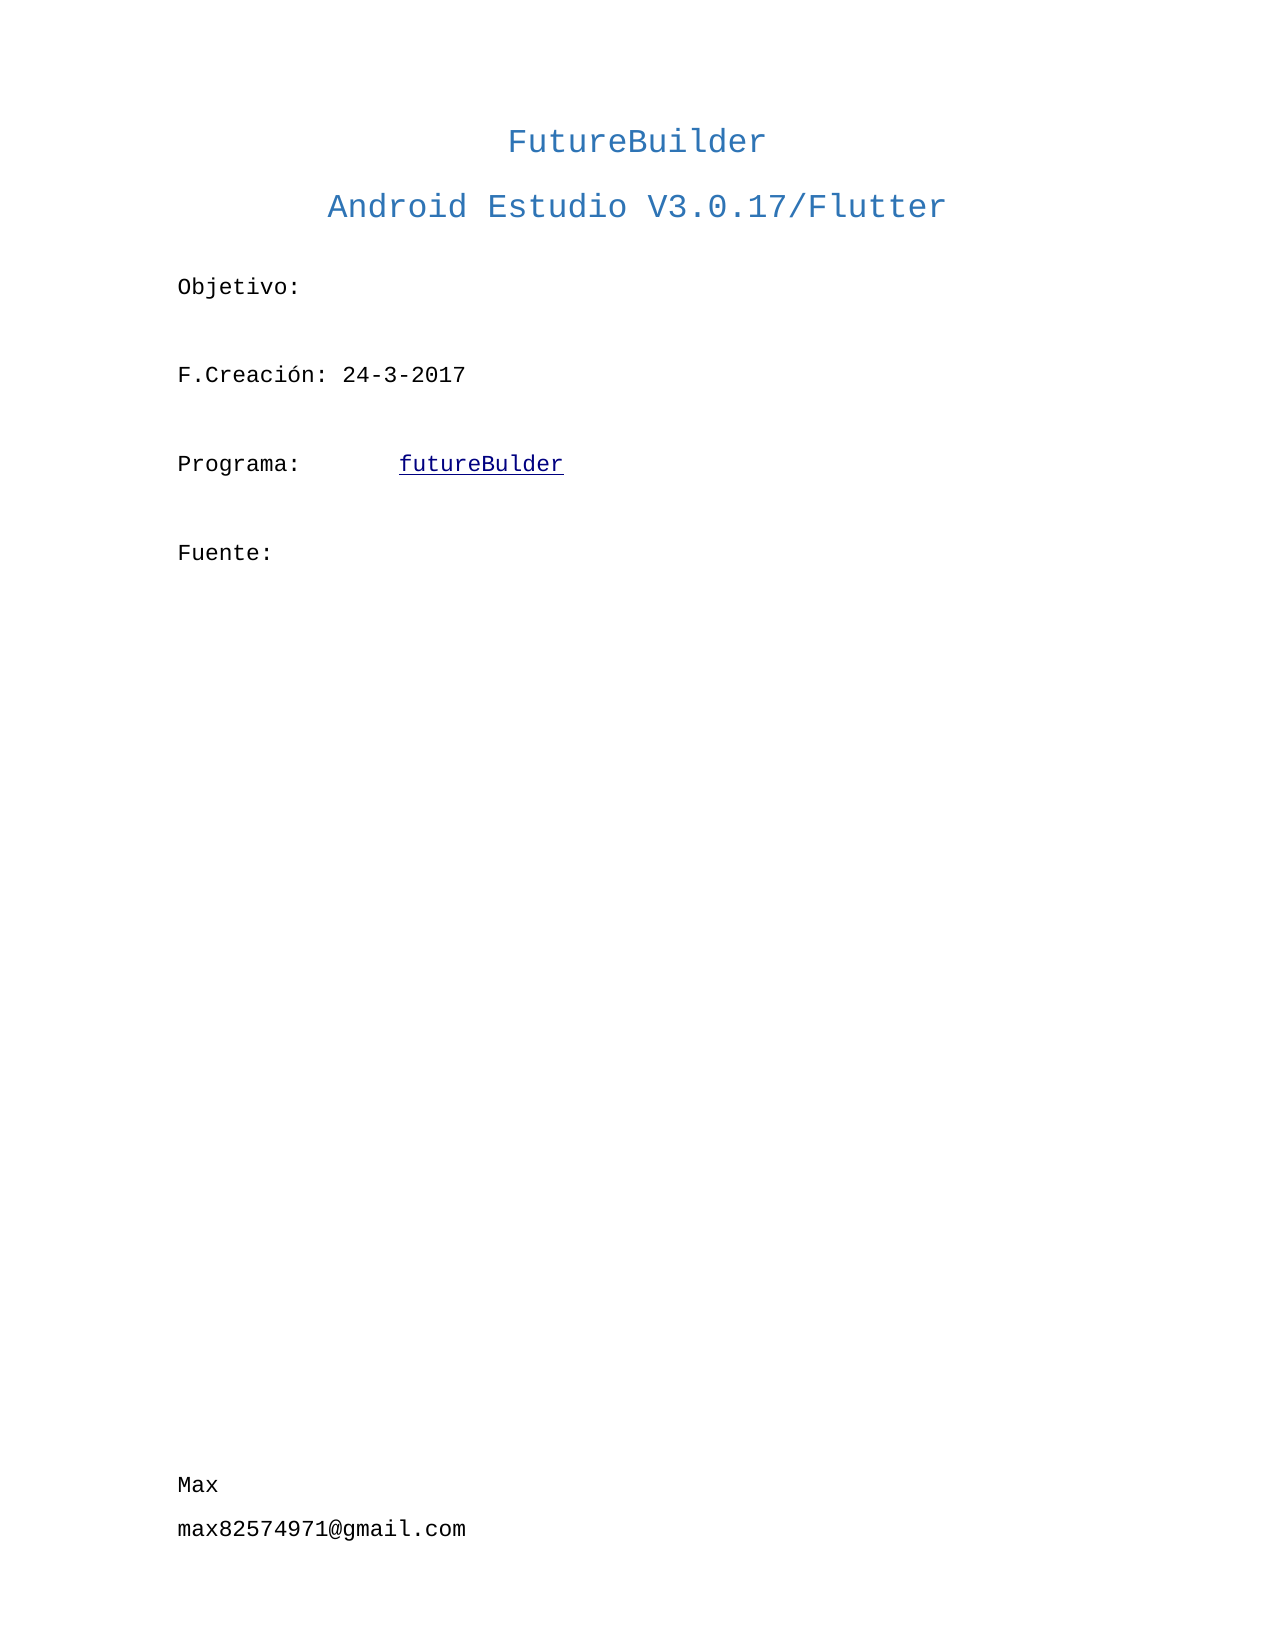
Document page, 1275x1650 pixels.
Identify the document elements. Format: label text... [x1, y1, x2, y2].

subtitle Android Estudio V3.0.17/Flutter [177, 190, 1098, 228]
text Programa: futureBulder [177, 452, 1098, 478]
text Objetivo: [177, 275, 1098, 301]
subtitle FutureBuilder [177, 125, 1098, 163]
text Fuente: [177, 541, 1098, 567]
text Max [177, 1473, 1098, 1499]
text F.Creación: 24-3-2017 [177, 364, 1098, 390]
text max82574971@gmail.com [177, 1517, 1098, 1543]
